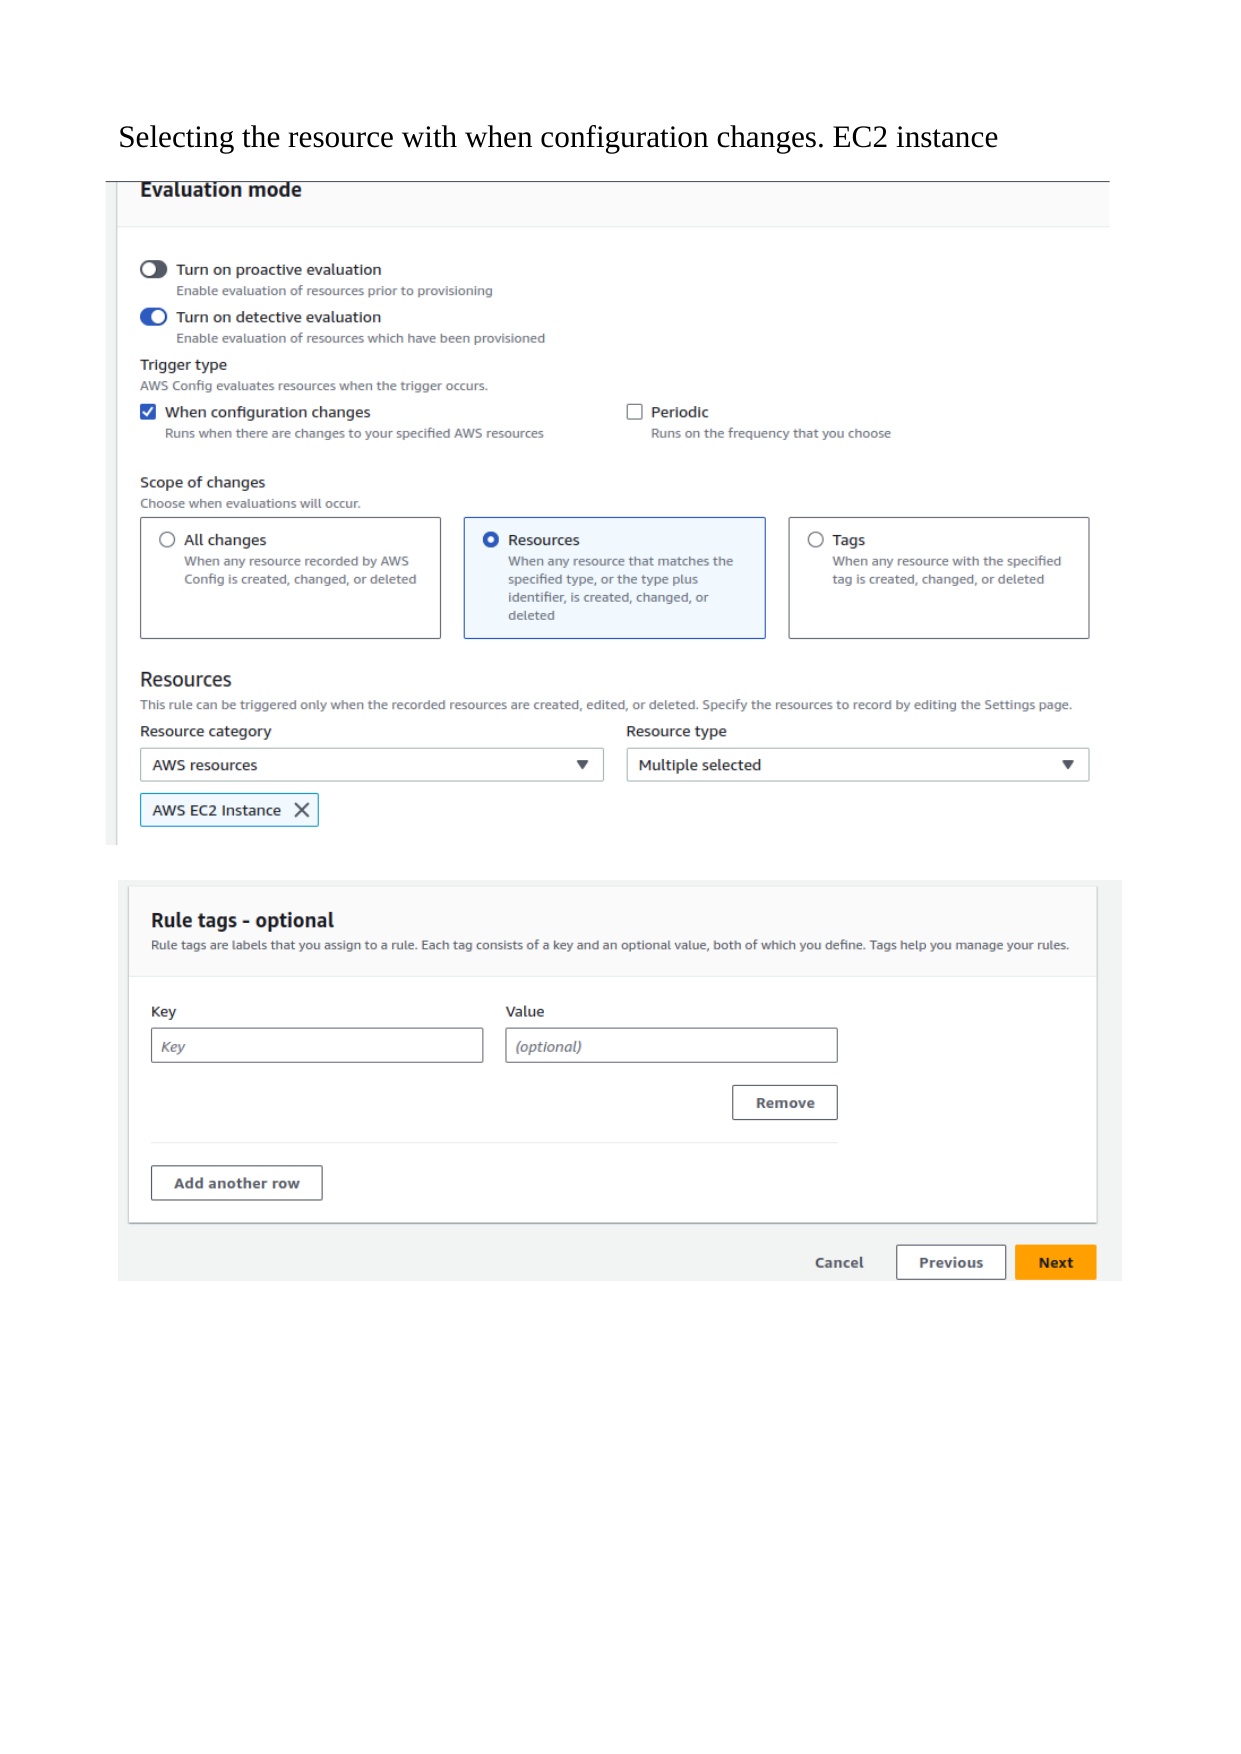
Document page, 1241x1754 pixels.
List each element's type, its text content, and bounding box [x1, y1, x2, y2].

picture [118, 880, 1123, 1281]
text Selecting the resource with when configuration changes. EC2 instance [118, 118, 1122, 154]
picture [105, 181, 1110, 845]
